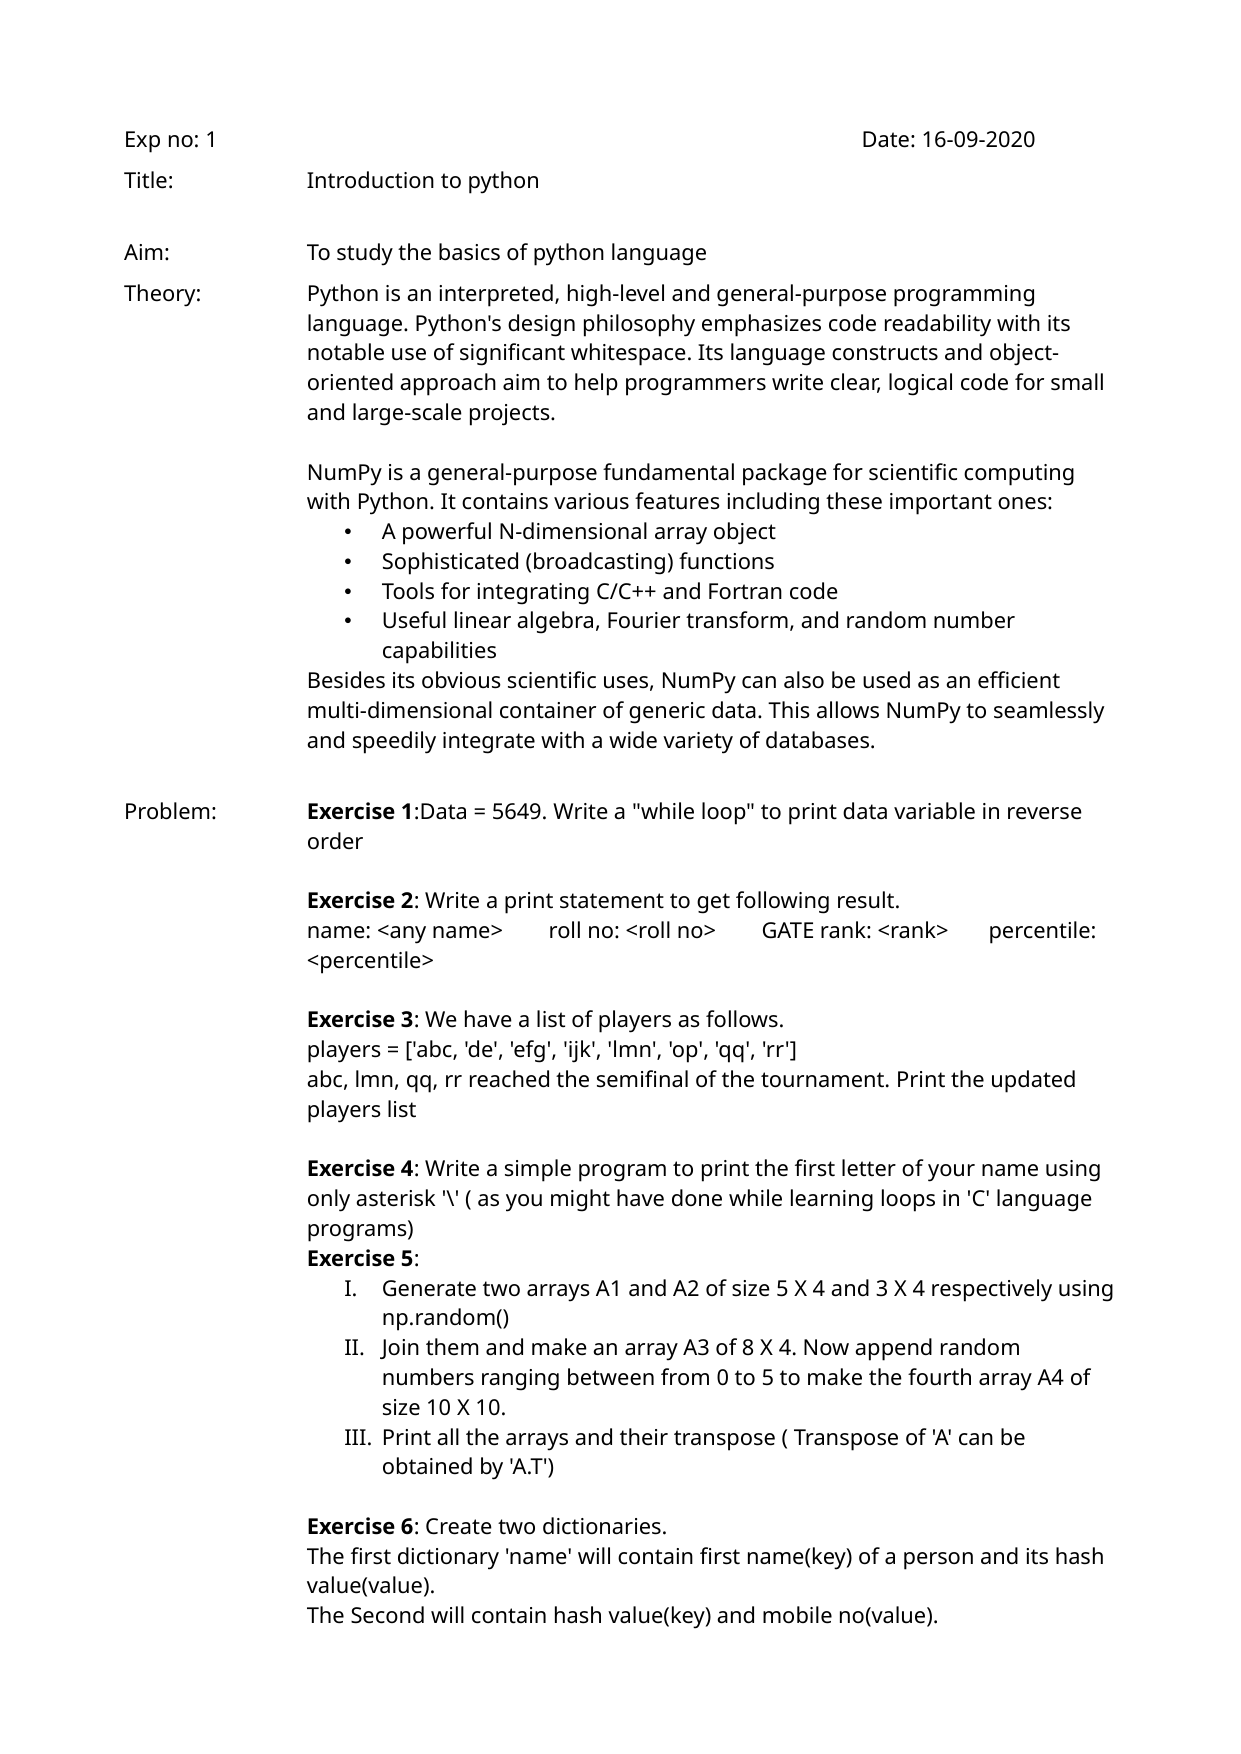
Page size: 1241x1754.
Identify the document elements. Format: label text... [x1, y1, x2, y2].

table_cell Title: [119, 161, 301, 231]
table_cell Python is an interpreted, high-level and general-purpose programming language. Python's design philosophy emphasizes code readability with its notable use of significant whitespace. Its language constructs and object-oriented approach aim to help programmers write clear, logical code for small and large-scale projects. NumPy is a general-purpose fundamental package for scientific computing with Python. It contains various features including these important ones: A powerful N-dimensional array object Sophisticated (broadcasting) functions Tools for integrating C/C++ and Fortran code Useful linear algebra, Fourier transform, and random number capabilities Besides its obvious scientific uses, NumPy can also be used as an efficient multi-dimensional container of generic data. This allows NumPy to seamlessly and speedily integrate with a wide variety of databases. [302, 273, 1123, 790]
table_cell Exercise 1:Data = 5649. Write a "while loop" to print data variable in reverse order Exercise 2: Write a print statement to get following result. name: <any name> roll no: <roll no> GATE rank: <rank> percentile: <percentile> Exercise 3: We have a list of players as follows. players = ['abc, 'de', 'efg', 'ijk', 'lmn', 'op', 'qq', 'rr'] abc, lmn, qq, rr reached the semifinal of the tournament. Print the updated players list Exercise 4: Write a simple program to print the first letter of your name using only asterisk '\' ( as you might have done while learning loops in 'C' language programs) Exercise 5: Generate two arrays A1 and A2 of size 5 X 4 and 3 X 4 respectively using np.random() Join them and make an array A3 of 8 X 4. Now append random numbers ranging between from 0 to 5 to make the fourth array A4 of size 10 X 10. Print all the arrays and their transpose ( Transpose of 'A' can be obtained by 'A.T') Exercise 6: Create two dictionaries. The first dictionary 'name' will contain first name(key) of a person and its hash value(value). The Second will contain hash value(key) and mobile no(value). Add 5 entries Delete two entries by taking the input from user as the first name. Add two entries by taking the input as the first name and mobile no. [302, 791, 1123, 1636]
table_cell Introduction to python [302, 161, 1123, 231]
table_header Date: 16-09-2020 [857, 119, 1123, 159]
table_header [302, 119, 856, 159]
table_cell Aim: [119, 232, 301, 272]
table_cell Problem: [119, 791, 301, 1636]
table_header Exp no: 1 [119, 119, 301, 159]
table_cell Theory: [119, 273, 301, 790]
table_cell To study the basics of python language [302, 232, 1123, 272]
